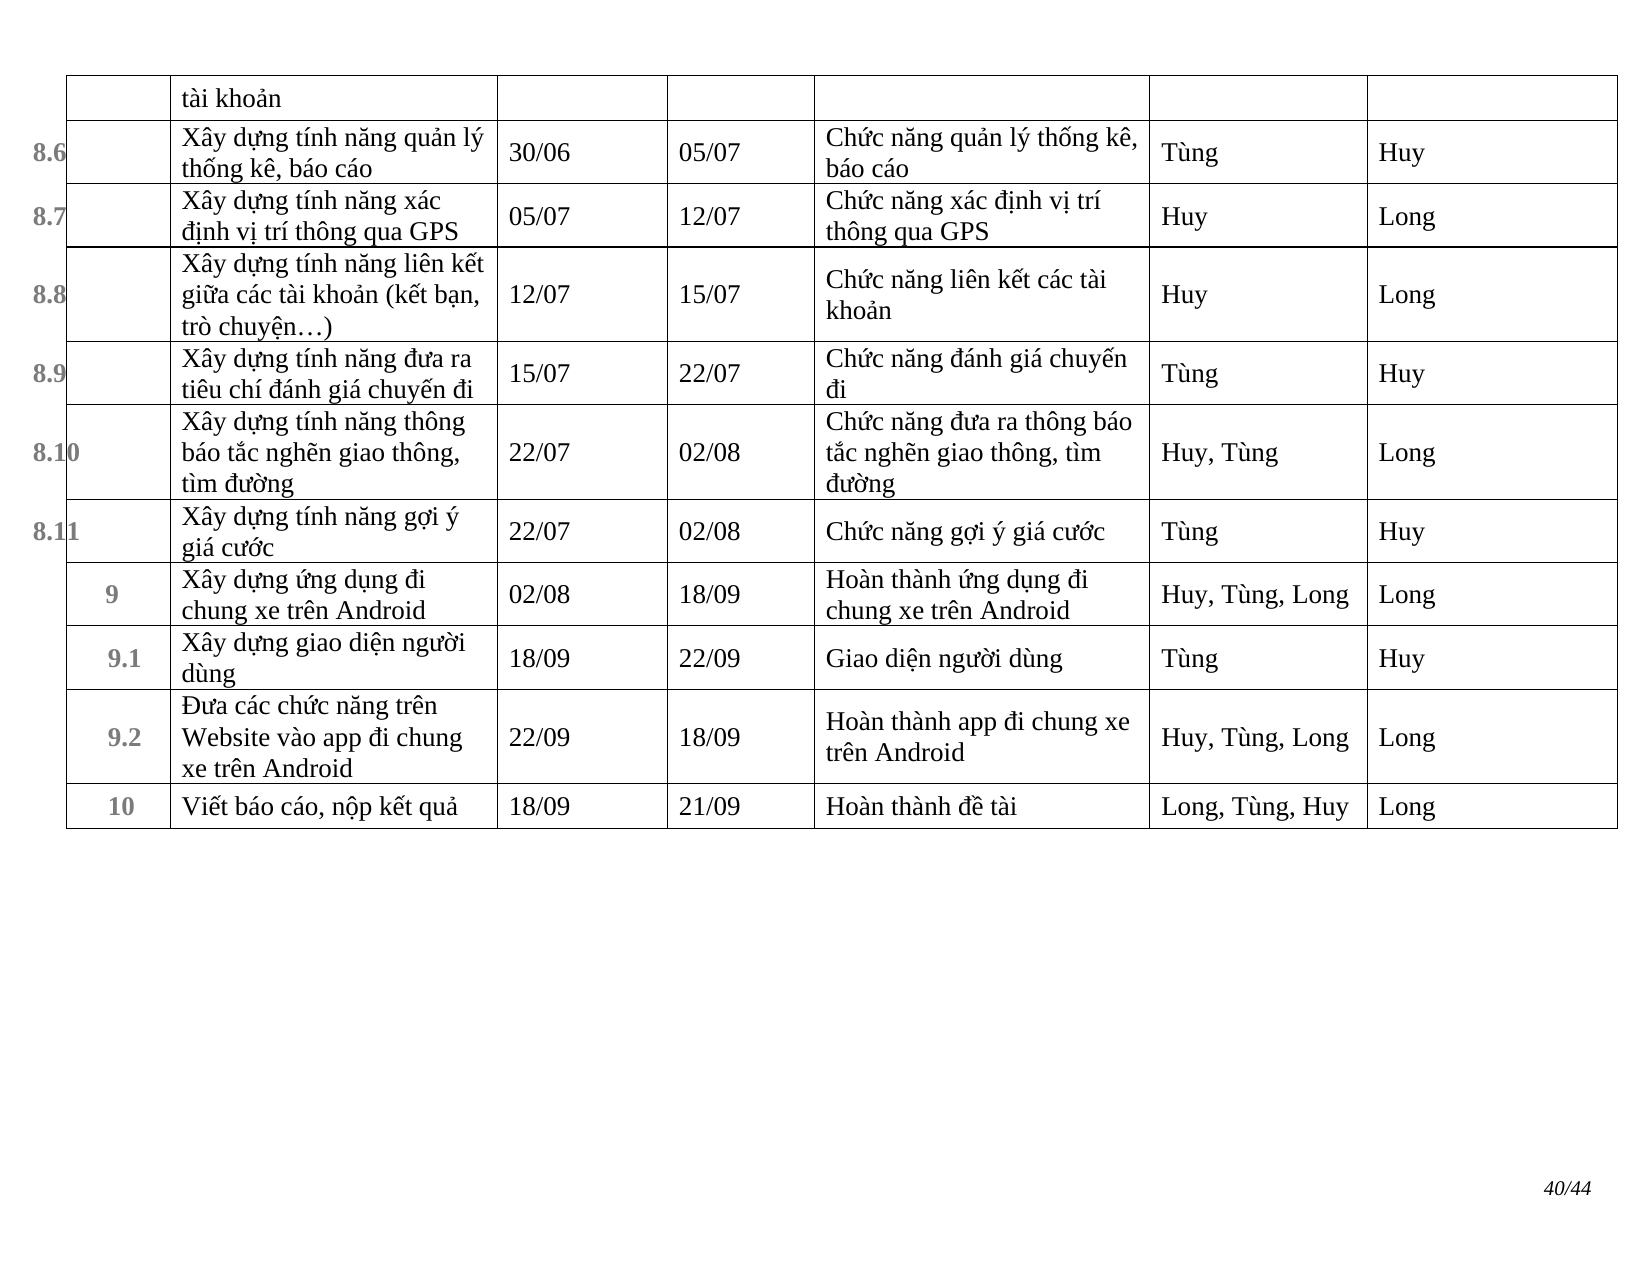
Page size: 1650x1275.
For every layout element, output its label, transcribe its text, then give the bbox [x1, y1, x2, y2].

table_cell 9 [67, 563, 170, 625]
table_cell Huy [1150, 248, 1367, 341]
table_cell 22/09 [668, 626, 814, 689]
table_cell 8.11 [67, 500, 170, 562]
table_cell 8.10 [67, 405, 170, 499]
table_cell 8.7 [67, 184, 170, 246]
table_cell 18/09 [498, 626, 667, 689]
table_cell 18/09 [668, 690, 814, 783]
table_cell tài khoản [171, 76, 497, 120]
table_cell Hoàn thành app đi chung xe trên Android [815, 690, 1149, 783]
table_cell [498, 76, 667, 120]
table_cell Huy, Tùng [1150, 405, 1367, 499]
table_cell Xây dựng tính năng thông báo tắc nghẽn giao thông, tìm đường [171, 405, 497, 499]
table_cell Đưa các chức năng trên Website vào app đi chung xe trên Android [171, 690, 497, 783]
table_cell Xây dựng tính năng xác định vị trí thông qua GPS [171, 184, 497, 246]
table_cell Huy [1150, 184, 1367, 246]
table_cell Hoàn thành đề tài [815, 784, 1149, 828]
table_cell 05/07 [498, 184, 667, 246]
table_cell 22/07 [498, 405, 667, 499]
table_cell 15/07 [668, 248, 814, 341]
table_cell Xây dựng tính năng liên kết giữa các tài khoản (kết bạn, trò chuyện…) [171, 248, 497, 341]
table_cell 02/08 [498, 563, 667, 625]
table_cell 30/06 [498, 121, 667, 183]
table_cell Chức năng xác định vị trí thông qua GPS [815, 184, 1149, 246]
table_cell Long [1368, 184, 1617, 246]
table_cell Xây dựng giao diện người dùng [171, 626, 497, 689]
table_cell 21/09 [668, 784, 814, 828]
table_cell Xây dựng tính năng gợi ý giá cước [171, 500, 497, 562]
table_cell Tùng [1150, 121, 1367, 183]
table_cell Tùng [1150, 500, 1367, 562]
table_cell 22/07 [498, 500, 667, 562]
table_cell 12/07 [668, 184, 814, 246]
table_cell Huy, Tùng, Long [1150, 563, 1367, 625]
table_cell 18/09 [498, 784, 667, 828]
table_cell 22/09 [498, 690, 667, 783]
table_cell Xây dựng ứng dụng đi chung xe trên Android [171, 563, 497, 625]
table_cell 8.6 [67, 121, 170, 183]
table_cell Chức năng quản lý thống kê, báo cáo [815, 121, 1149, 183]
table_cell Tùng [1150, 342, 1367, 404]
table_cell Xây dựng tính năng quản lý thống kê, báo cáo [171, 121, 497, 183]
table_cell Giao diện người dùng [815, 626, 1149, 689]
table_cell Chức năng đưa ra thông báo tắc nghẽn giao thông, tìm đường [815, 405, 1149, 499]
table_cell Huy [1368, 500, 1617, 562]
table_cell 18/09 [668, 563, 814, 625]
table_cell 15/07 [498, 342, 667, 404]
table_cell Chức năng gợi ý giá cước [815, 500, 1149, 562]
table_cell [668, 76, 814, 120]
table_cell 9.1 [67, 626, 170, 689]
table_cell 02/08 [668, 500, 814, 562]
table_cell 05/07 [668, 121, 814, 183]
table_cell 02/08 [668, 405, 814, 499]
table_cell 22/07 [668, 342, 814, 404]
table_cell Chức năng liên kết các tài khoản [815, 248, 1149, 341]
table_cell Tùng [1150, 626, 1367, 689]
table_cell Chức năng đánh giá chuyến đi [815, 342, 1149, 404]
table_cell Huy [1368, 121, 1617, 183]
table_cell Xây dựng tính năng đưa ra tiêu chí đánh giá chuyến đi [171, 342, 497, 404]
table_cell 8.9 [67, 342, 170, 404]
table_cell [1368, 76, 1617, 120]
table_cell Long [1368, 248, 1617, 341]
table_cell Huy, Tùng, Long [1150, 690, 1367, 783]
table_cell 8.5 [67, 76, 170, 120]
table_cell Long [1368, 405, 1617, 499]
table_cell [1150, 76, 1367, 120]
table_cell 8.8 [67, 248, 170, 341]
table_cell Huy [1368, 626, 1617, 689]
table_cell 12/07 [498, 248, 667, 341]
table_cell Huy [1368, 342, 1617, 404]
table_cell 10 [67, 784, 170, 828]
table_cell Long, Tùng, Huy [1150, 784, 1367, 828]
table_cell Viết báo cáo, nộp kết quả [171, 784, 497, 828]
table_cell Long [1368, 690, 1617, 783]
table_cell Long [1368, 563, 1617, 625]
table_cell Hoàn thành ứng dụng đi chung xe trên Android [815, 563, 1149, 625]
table_cell 9.2 [67, 690, 170, 783]
table_cell [815, 76, 1149, 120]
table_cell Long [1368, 784, 1617, 828]
